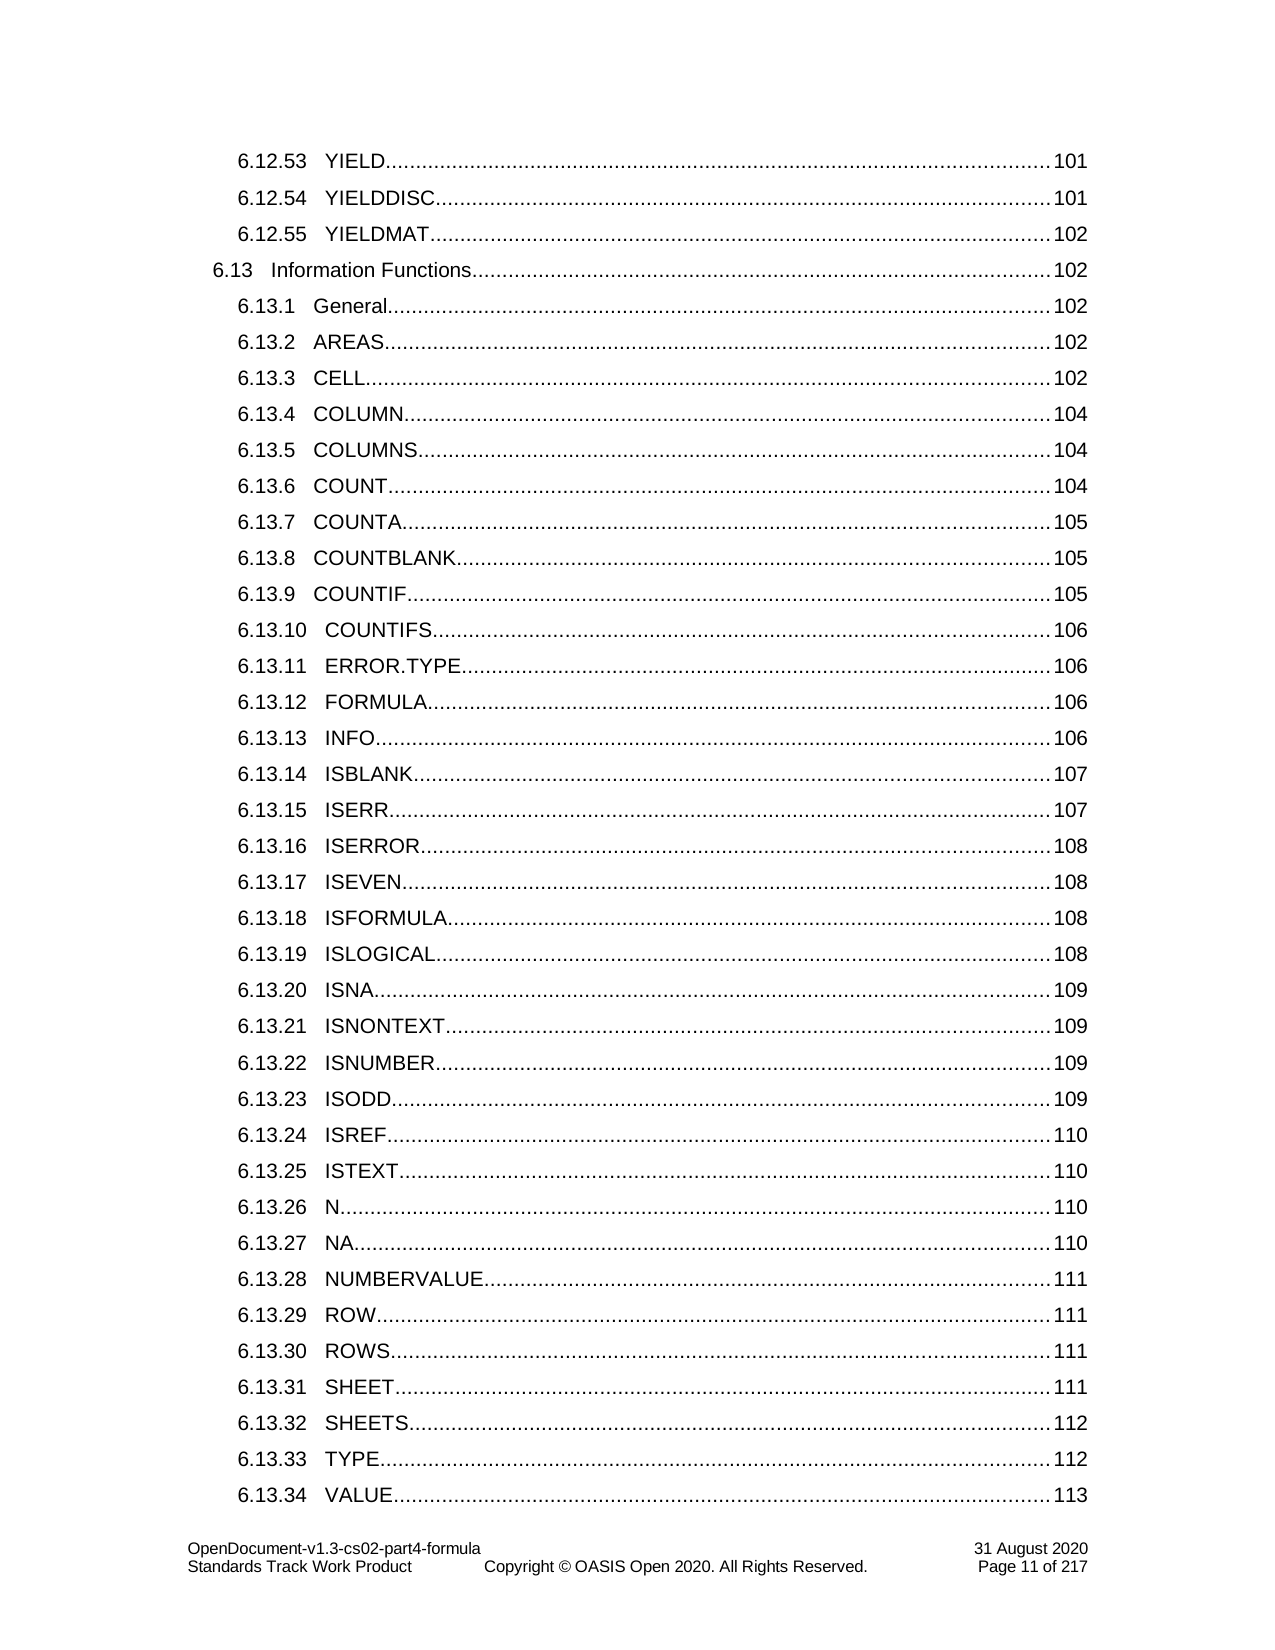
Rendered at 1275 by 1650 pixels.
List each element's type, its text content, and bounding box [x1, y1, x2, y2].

text 6.13.8 COUNTBLANK 105 [237, 546, 1088, 570]
text 6.13.12 FORMULA 106 [237, 691, 1088, 714]
text 6.13.23 ISODD 109 [237, 1087, 1088, 1111]
text 6.13.4 COLUMN 104 [237, 402, 1088, 426]
text 6.13.16 ISERROR 108 [237, 835, 1088, 858]
text 6.13.26 N 110 [237, 1195, 1088, 1219]
text 6.13.20 ISNA 109 [237, 979, 1088, 1002]
text 6.13.7 COUNTA 105 [237, 510, 1088, 534]
text 6.13 Information Functions 102 [212, 258, 1088, 282]
text 6.13.30 ROWS 111 [237, 1339, 1088, 1363]
text 6.13.32 SHEETS 112 [237, 1411, 1088, 1435]
text 6.13.14 ISBLANK 107 [237, 763, 1088, 786]
text 6.13.28 NUMBERVALUE 111 [237, 1267, 1088, 1291]
text 6.13.31 SHEET 111 [237, 1375, 1088, 1399]
text 6.13.9 COUNTIF 105 [237, 582, 1088, 606]
text 6.13.13 INFO 106 [237, 727, 1088, 750]
text 6.13.22 ISNUMBER 109 [237, 1051, 1088, 1074]
text 6.13.25 ISTEXT 110 [237, 1159, 1088, 1183]
text 6.13.1 General 102 [237, 294, 1088, 318]
text 6.13.21 ISNONTEXT 109 [237, 1015, 1088, 1038]
text 6.13.5 COLUMNS 104 [237, 438, 1088, 462]
text 6.12.53 YIELD 101 [237, 150, 1088, 173]
text 6.13.33 TYPE 112 [237, 1447, 1088, 1471]
text 6.13.6 COUNT 104 [237, 474, 1088, 498]
text 6.13.18 ISFORMULA 108 [237, 907, 1088, 930]
text 6.13.15 ISERR 107 [237, 799, 1088, 822]
text 6.13.19 ISLOGICAL 108 [237, 943, 1088, 966]
text 6.13.10 COUNTIFS 106 [237, 618, 1088, 642]
text 6.13.2 AREAS 102 [237, 330, 1088, 354]
text 6.13.3 CELL 102 [237, 366, 1088, 390]
text 6.12.55 YIELDMAT 102 [237, 222, 1088, 246]
text 6.13.34 VALUE 113 [237, 1483, 1088, 1507]
text 6.13.27 NA 110 [237, 1231, 1088, 1255]
text 6.13.29 ROW 111 [237, 1303, 1088, 1327]
text 6.13.17 ISEVEN 108 [237, 871, 1088, 894]
text 6.13.11 ERROR.TYPE 106 [237, 654, 1088, 678]
text 6.13.24 ISREF 110 [237, 1123, 1088, 1147]
text 6.12.54 YIELDDISC 101 [237, 186, 1088, 209]
